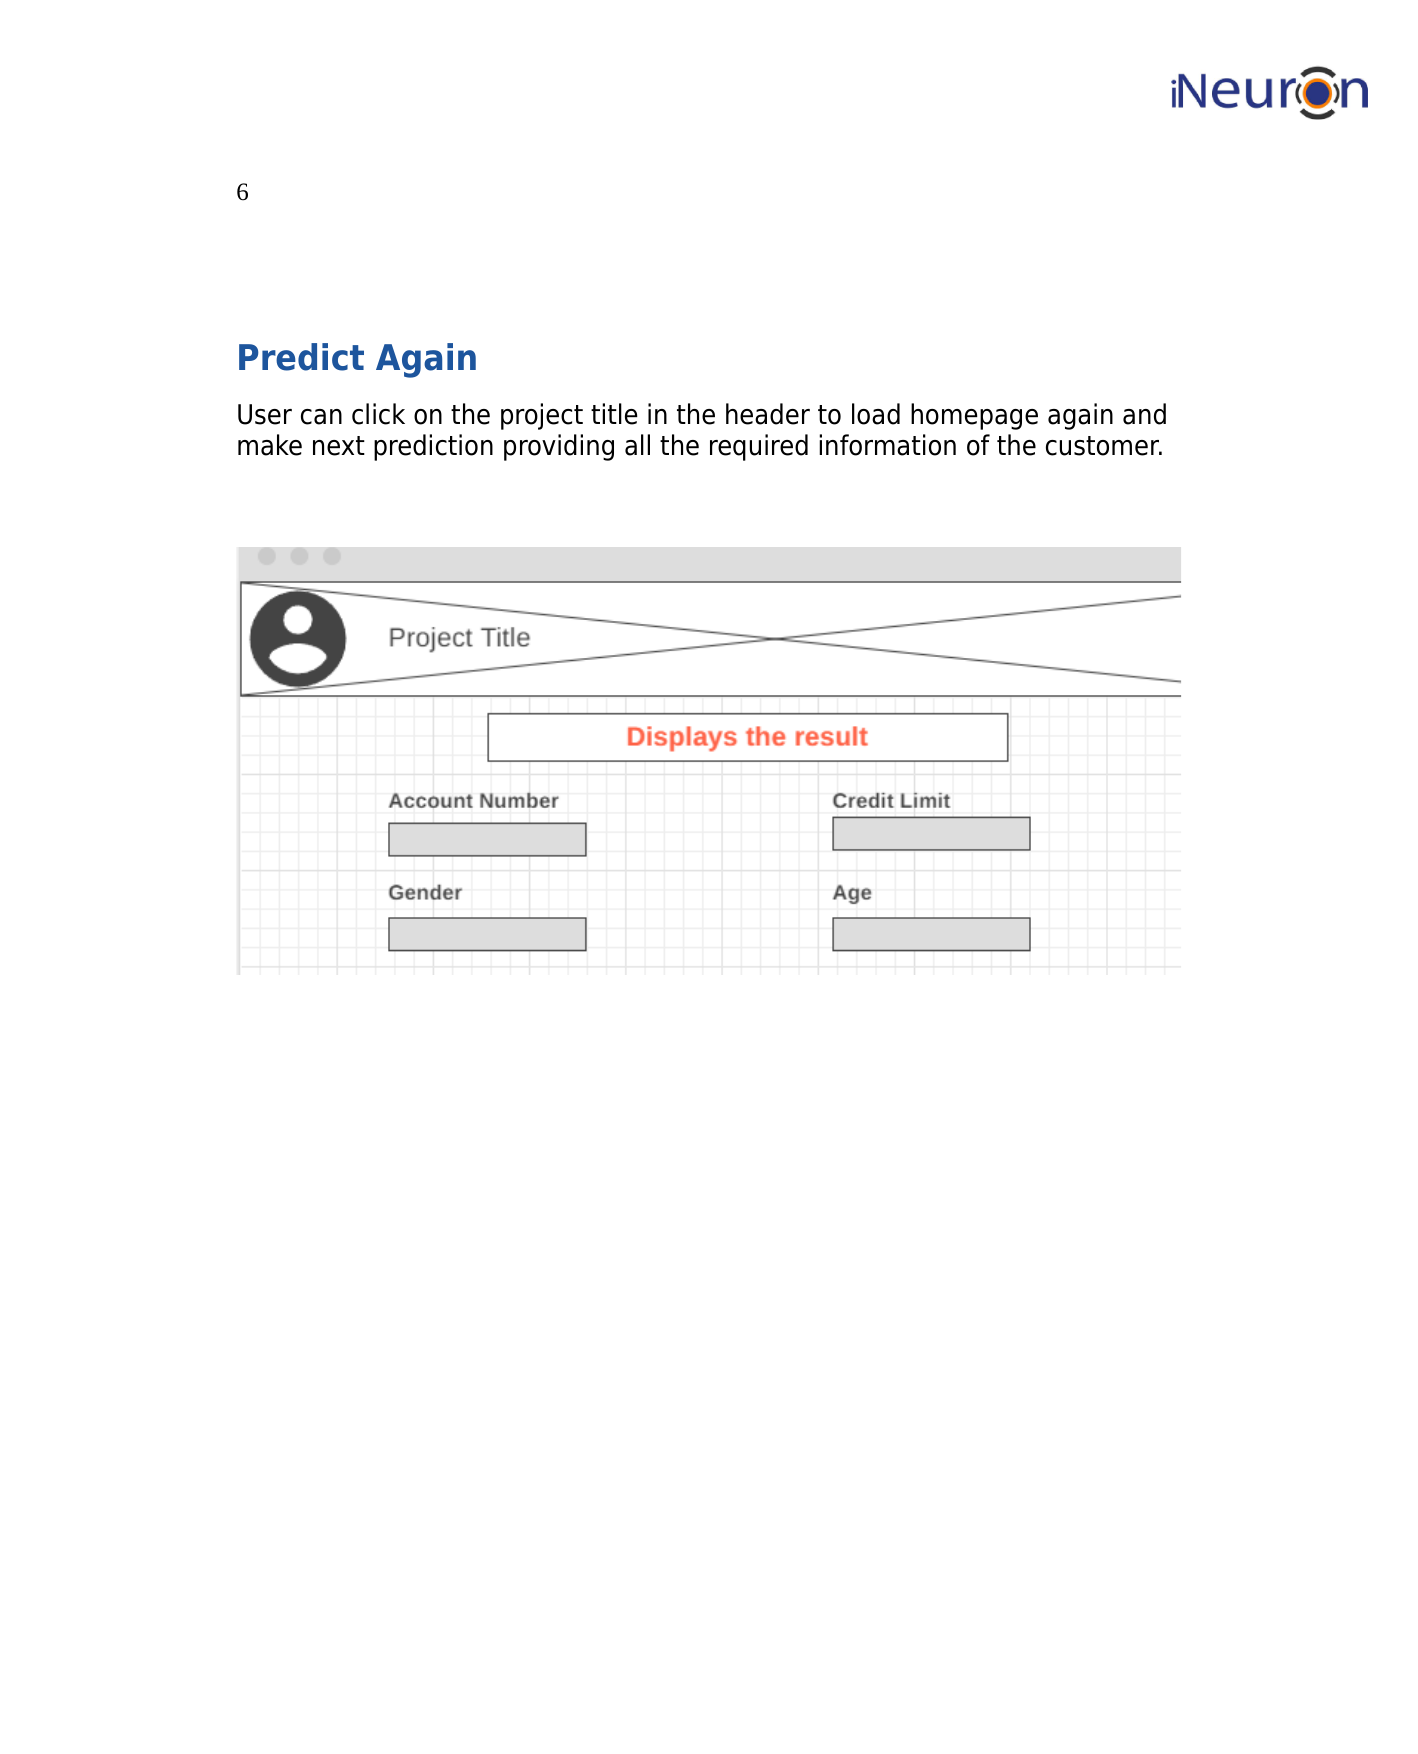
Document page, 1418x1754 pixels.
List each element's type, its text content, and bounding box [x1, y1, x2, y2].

text User can click on the project title in the header to load homepage again and make next prediction providing all the required information of the customer. [236, 399, 1181, 462]
picture [236, 547, 1182, 975]
picture [1151, 55, 1388, 132]
text Predict Again [236, 337, 1181, 378]
